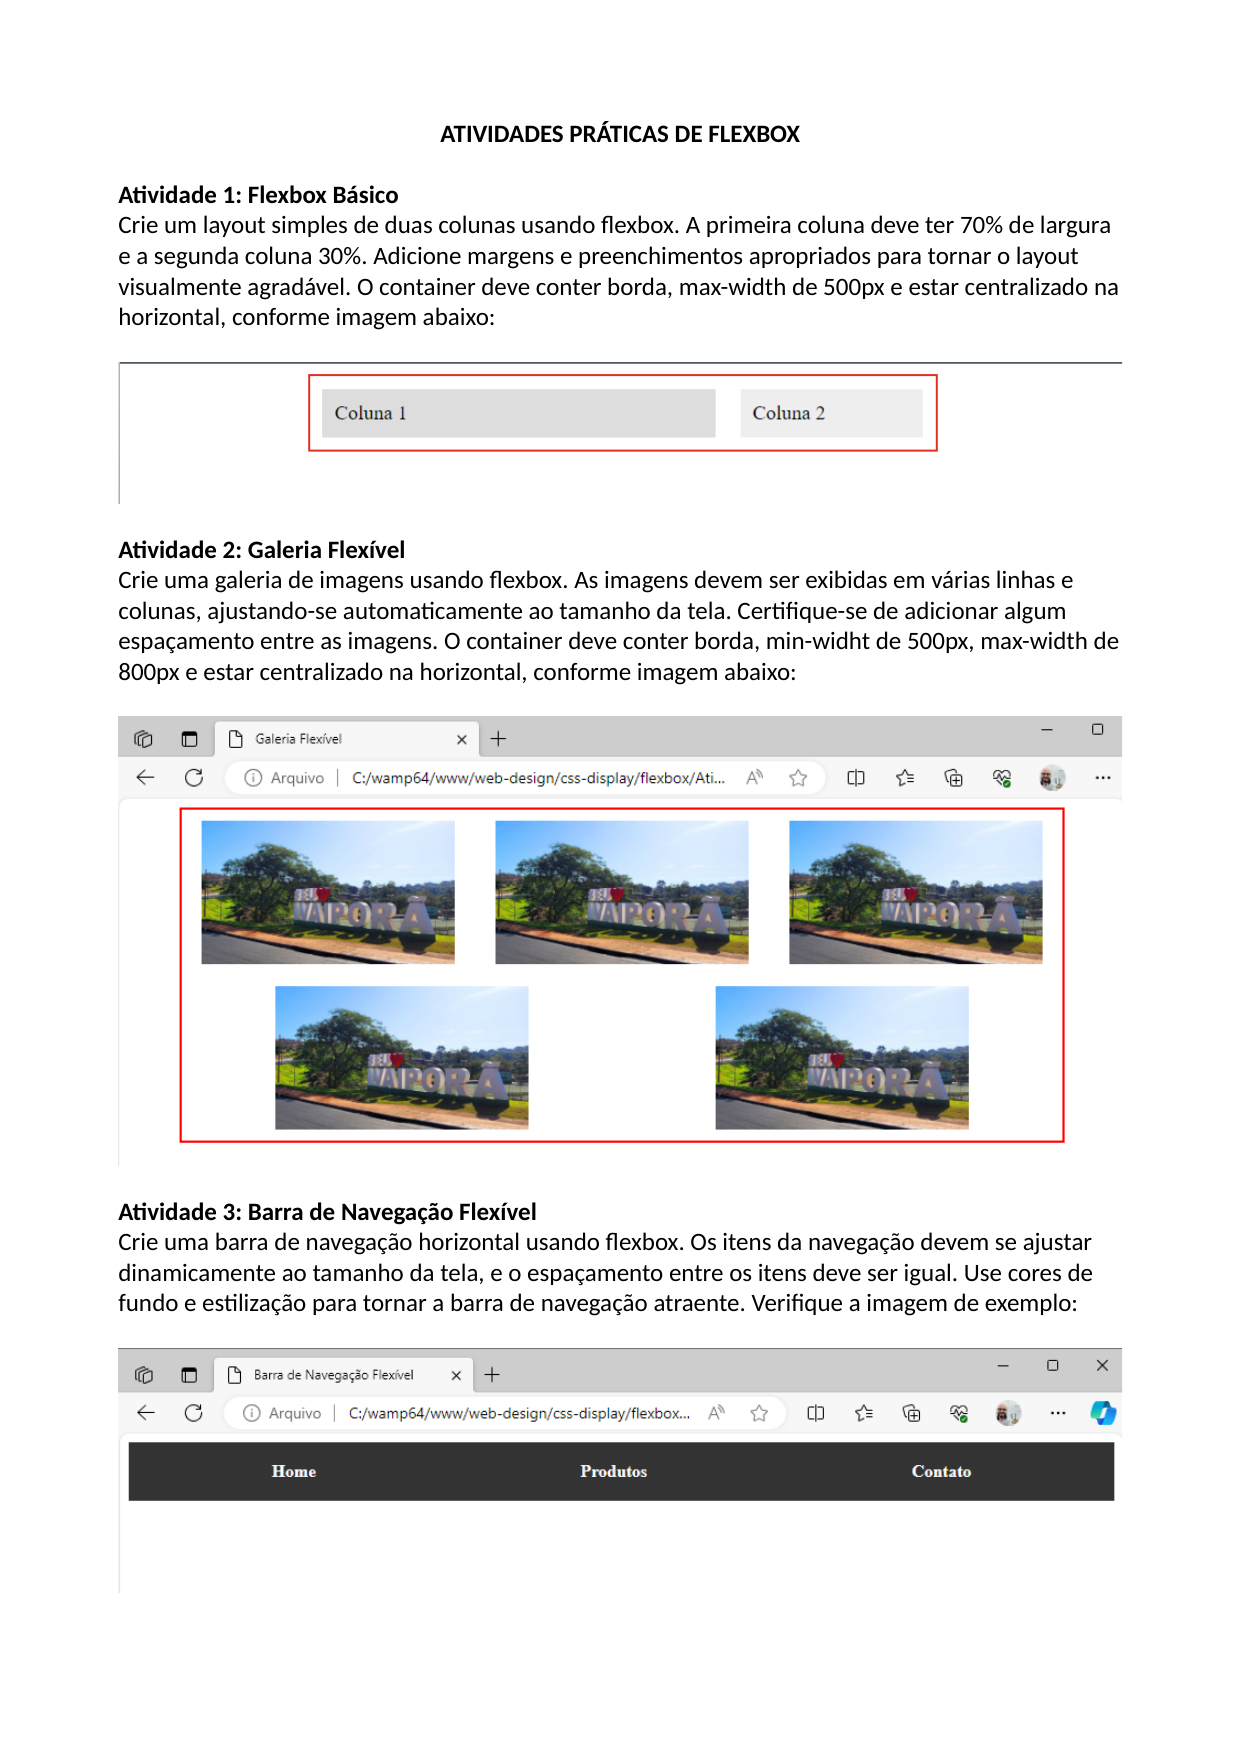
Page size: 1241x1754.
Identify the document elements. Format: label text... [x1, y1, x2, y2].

picture [118, 1348, 1123, 1593]
text Crie um layout simples de duas colunas usando flexbox. A primeira coluna deve ter 70% de largura e a segunda coluna 30%. Adicione margens e preenchimentos apropriados para tornar o layout visualmente agradável. O container deve conter borda, max-width de 500px e estar centralizado na horizontal, conforme imagem abaixo: [118, 210, 1122, 332]
text Atividade 2: Galeria Flexível [118, 534, 1122, 564]
text ATIVIDADES PRÁTICAS DE FLEXBOX [118, 118, 1122, 149]
picture [118, 716, 1123, 1166]
text Crie uma galeria de imagens usando flexbox. As imagens devem ser exibidas em várias linhas e colunas, ajustando-se automaticamente ao tamanho da tela. Certifique-se de adicionar algum espaçamento entre as imagens. O container deve conter borda, min-widht de 500px, max-width de 800px e estar centralizado na horizontal, conforme imagem abaixo: [118, 564, 1122, 686]
text Crie uma barra de navegação horizontal usando flexbox. Os itens da navegação devem se ajustar dinamicamente ao tamanho da tela, e o espaçamento entre os itens deve ser igual. Use cores de fundo e estilização para tornar a barra de navegação atraente. Verifique a imagem de exemplo: [118, 1227, 1122, 1318]
text Atividade 1: Flexbox Básico [118, 179, 1122, 210]
picture [118, 362, 1123, 504]
text Atividade 3: Barra de Navegação Flexível [118, 1196, 1122, 1227]
